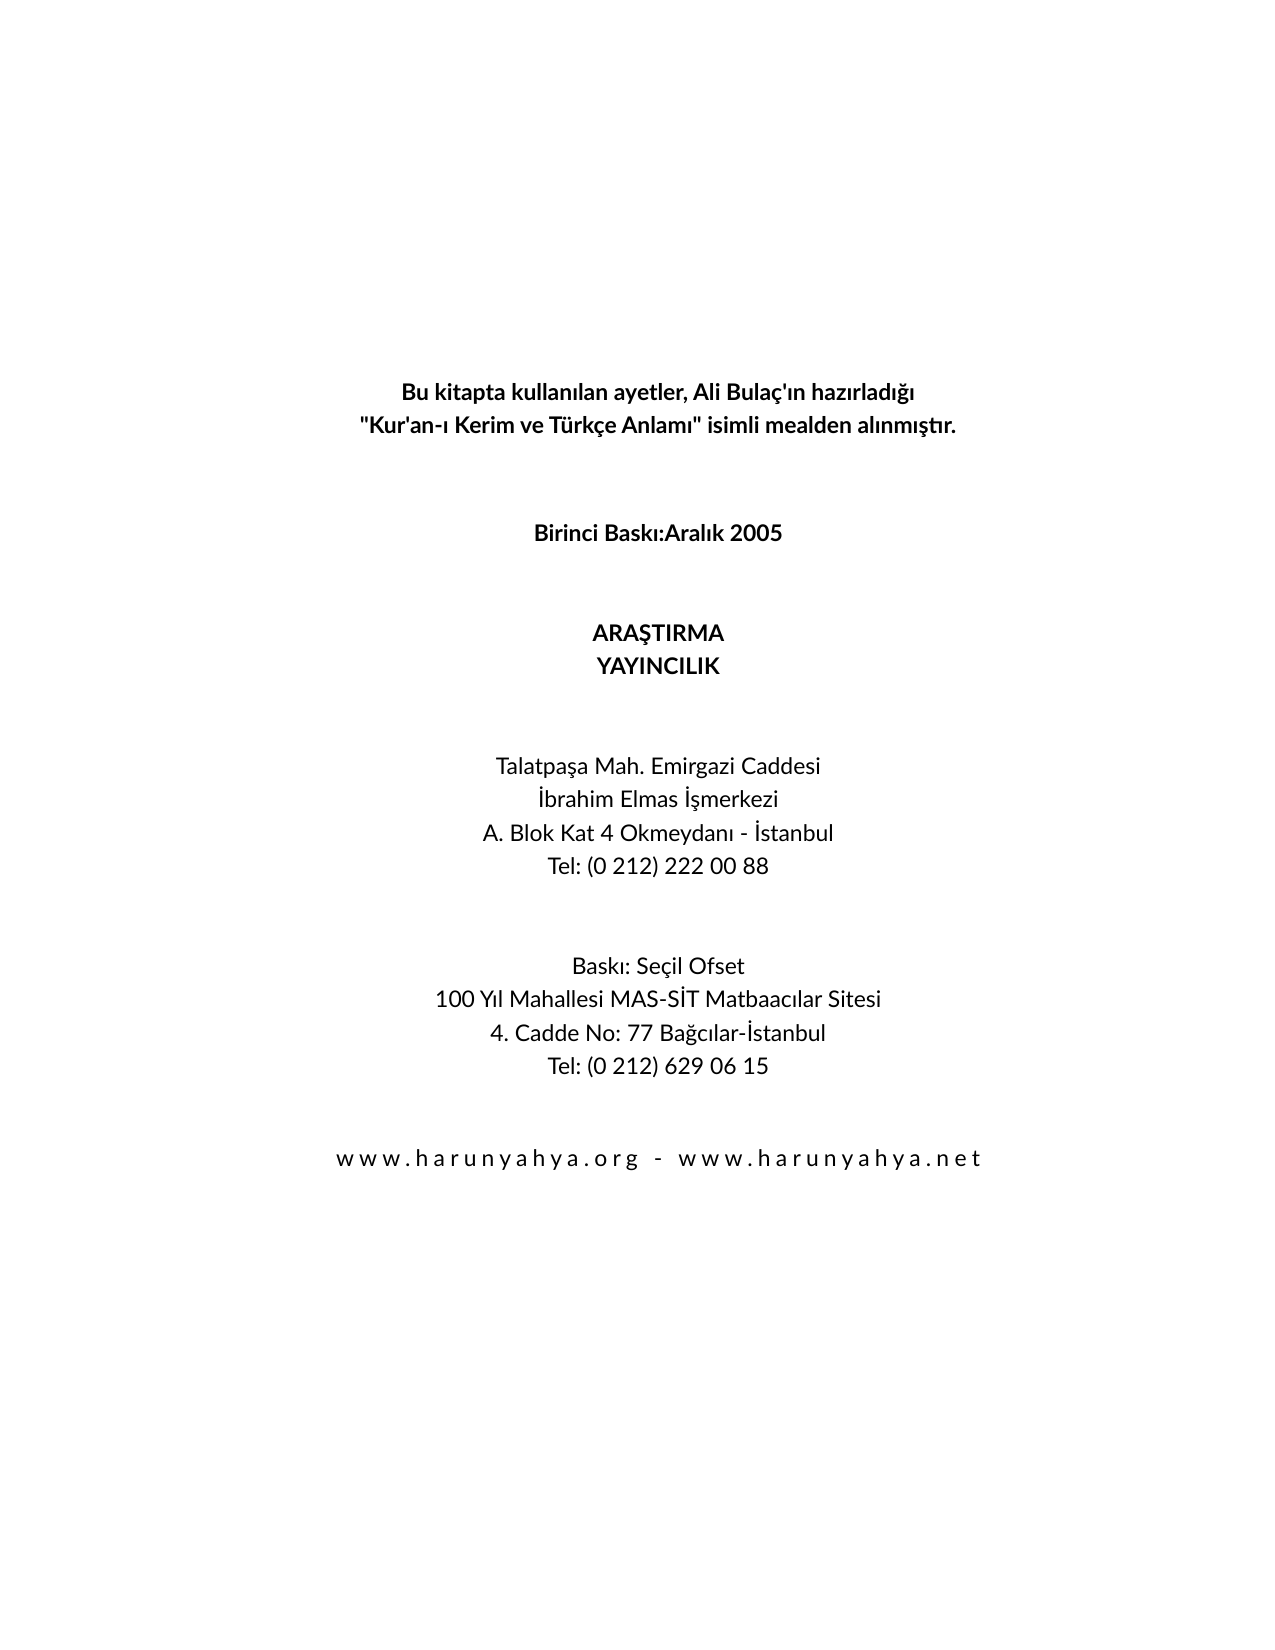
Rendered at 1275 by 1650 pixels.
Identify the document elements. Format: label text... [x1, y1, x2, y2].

text www.harunyahya.org - www.harunyahya.net [112, 1148, 1145, 1181]
text ARAŞTIRMA [112, 614, 1145, 648]
text YAYINCILIK [112, 648, 1145, 681]
text Tel: (0 212) 222 00 88 [112, 848, 1145, 881]
text A. Blok Kat 4 Okmeydanı - İstanbul [112, 814, 1145, 848]
text Birinci Baskı:Aralık 2005 [112, 514, 1145, 548]
text "Kur'an-ı Kerim ve Türkçe Anlamı" isimli mealden alınmıştır. [112, 414, 1145, 448]
text 100 Yıl Mahallesi MAS-SİT Matbaacılar Sitesi [112, 981, 1145, 1014]
text Tel: (0 212) 629 06 15 [112, 1048, 1145, 1081]
text Bu kitapta kullanılan ayetler, Ali Bulaç'ın hazırladığı [112, 381, 1145, 414]
text İbrahim Elmas İşmerkezi [112, 781, 1145, 814]
text Talatpaşa Mah. Emirgazi Caddesi [112, 748, 1145, 781]
text 4. Cadde No: 77 Bağcılar-İstanbul [112, 1014, 1145, 1048]
text Baskı: Seçil Ofset [112, 948, 1145, 981]
